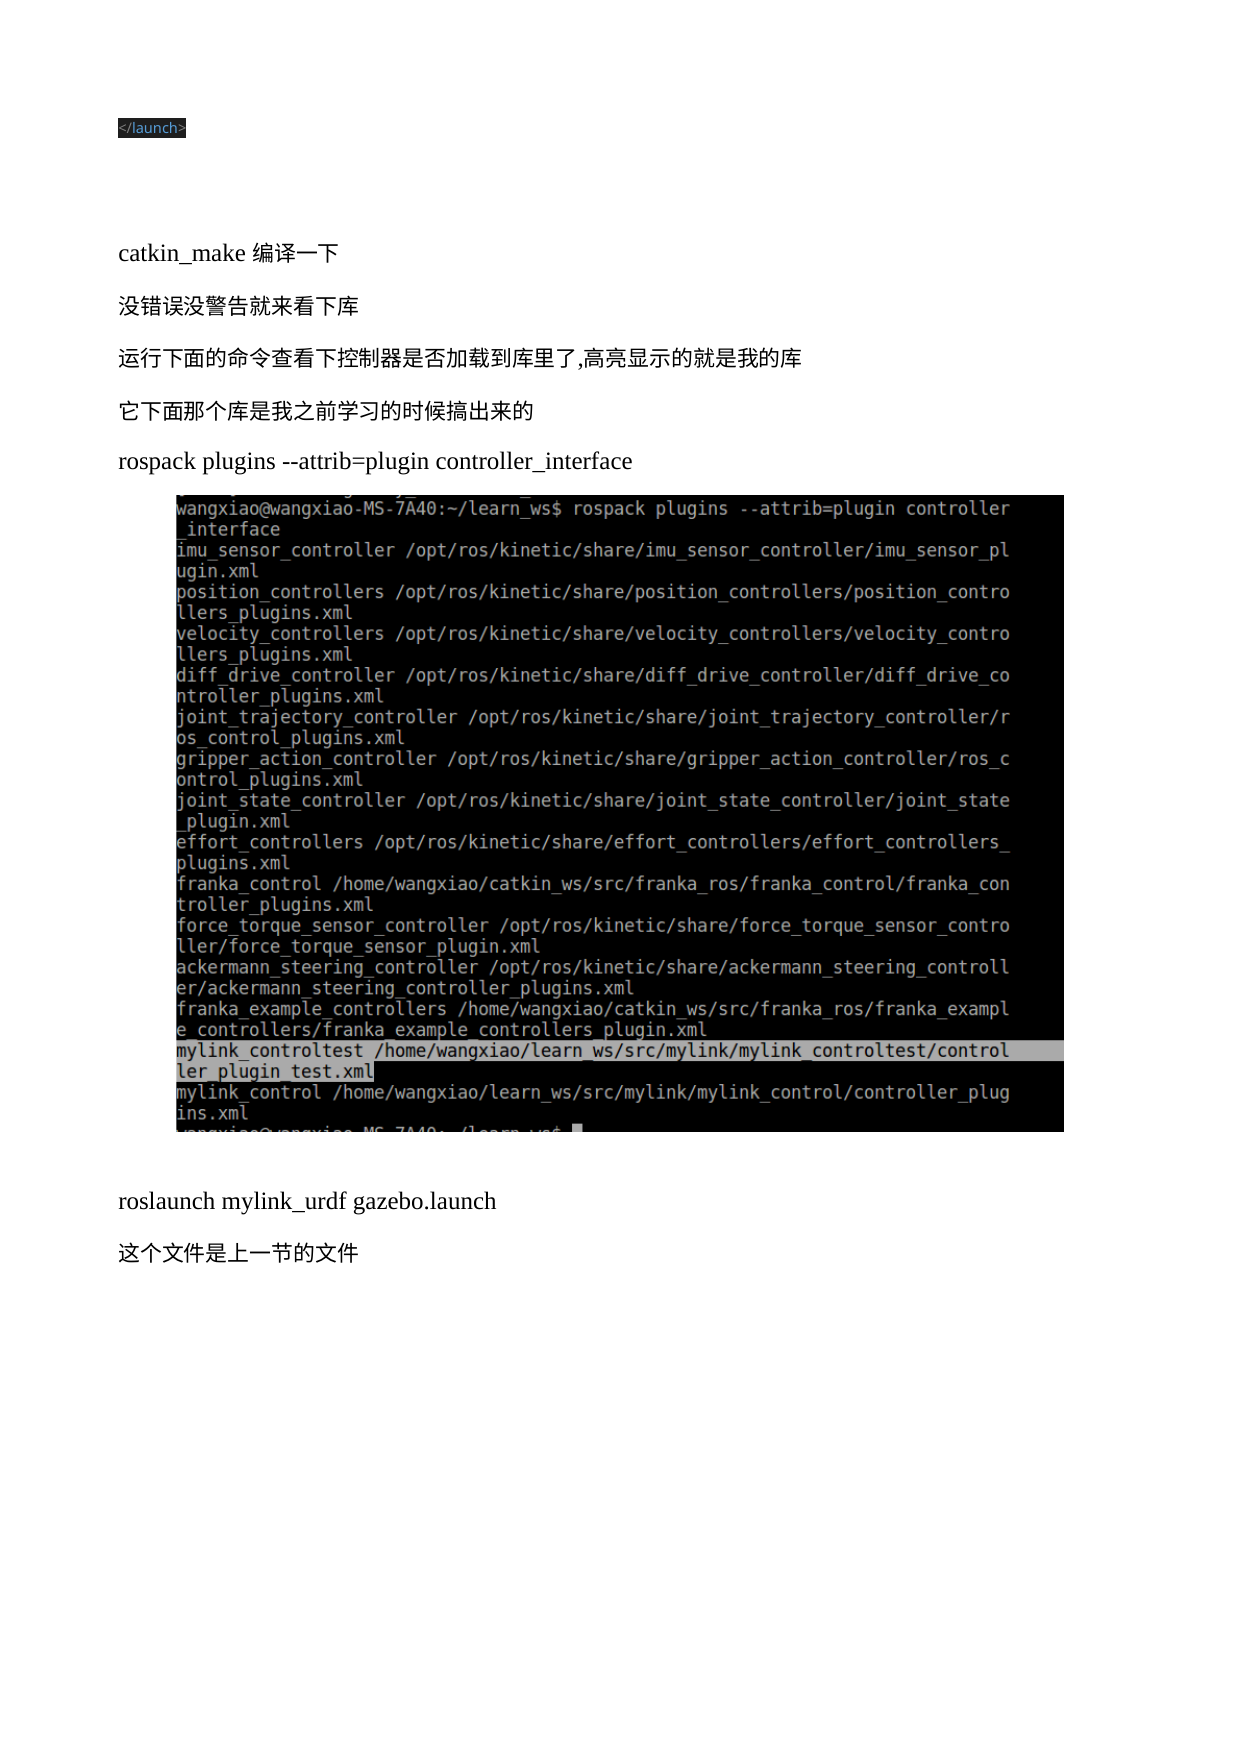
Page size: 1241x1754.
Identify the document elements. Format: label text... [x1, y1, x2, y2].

text 没错误没警告就来看下库 [118, 289, 1122, 320]
text 它下面那个库是我之前学习的时候搞出来的 [118, 394, 1122, 425]
text </launch> [118, 118, 1122, 138]
picture [176, 495, 1064, 1132]
text catkin_make 编译一下 [118, 236, 1122, 268]
text rospack plugins --attrib=plugin controller_interface [118, 446, 1122, 475]
text 运行下面的命令查看下控制器是否加载到库里了,高亮显示的就是我的库 [118, 341, 1122, 373]
text roslaunch mylink_urdf gazebo.launch [118, 1186, 1122, 1215]
text 这个文件是上一节的文件 [118, 1236, 1122, 1267]
